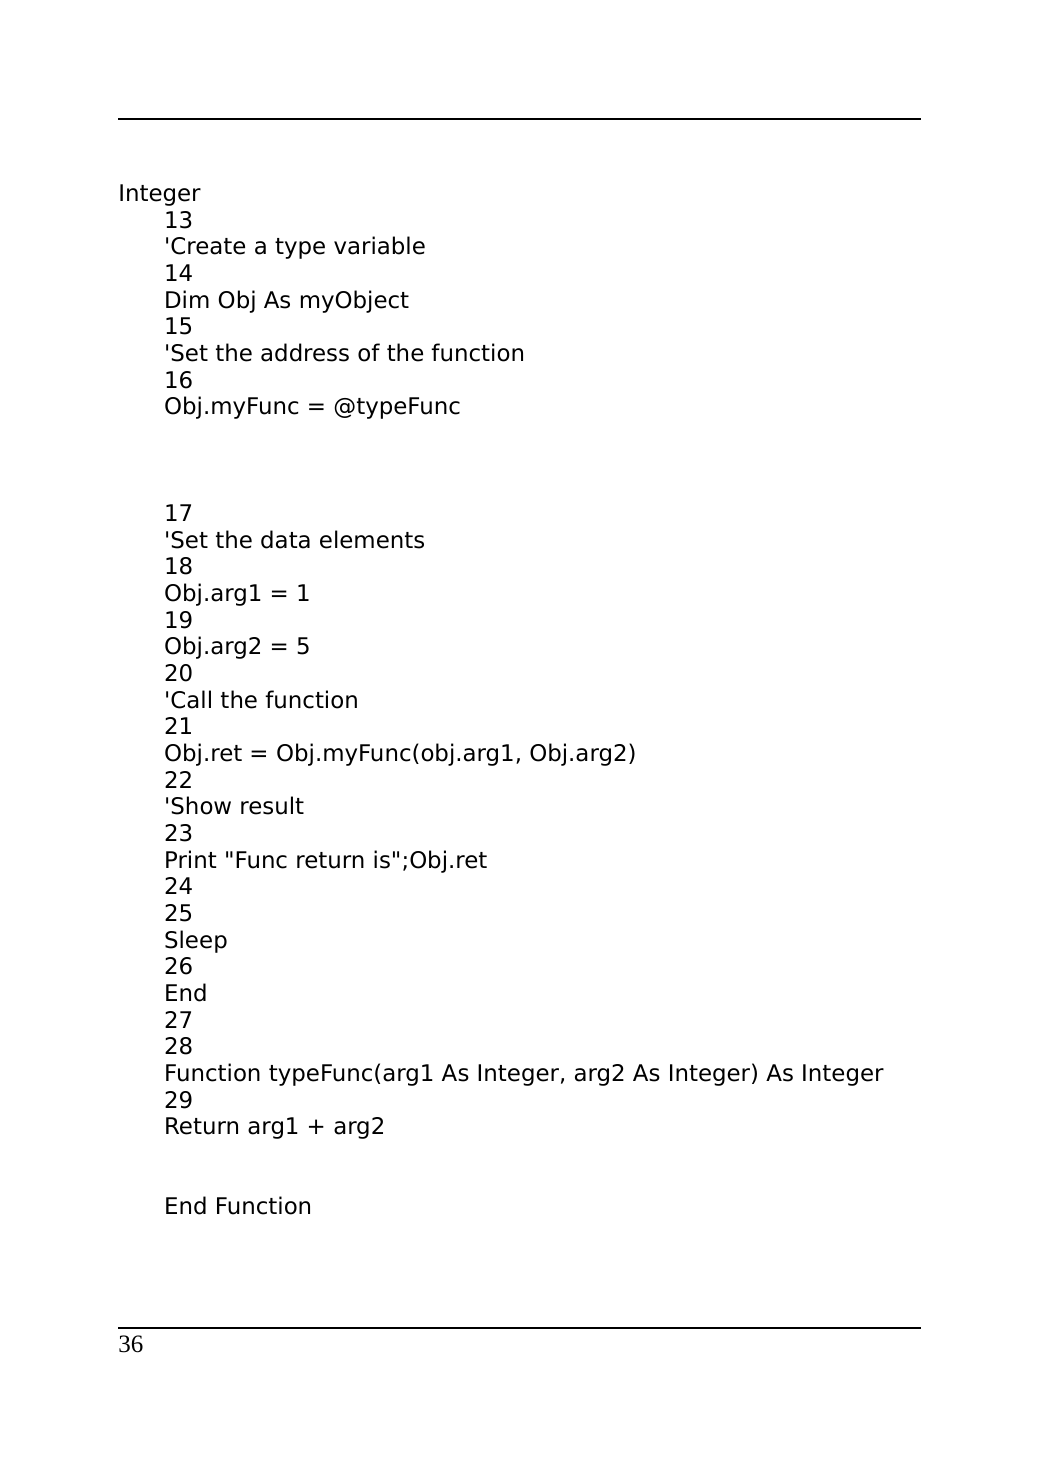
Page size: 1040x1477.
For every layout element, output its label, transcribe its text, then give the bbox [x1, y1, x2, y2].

text 25 [118, 900, 921, 927]
text 19 [118, 607, 921, 633]
text 20 [118, 660, 921, 687]
text 13 [118, 207, 921, 233]
text 24 [118, 873, 921, 900]
text 29 [118, 1087, 921, 1113]
text Sleep [118, 927, 921, 953]
text 'Create a type variable [118, 233, 921, 260]
text 26 [118, 953, 921, 980]
text 'Set the address of the function [118, 340, 921, 367]
text Obj.arg2 = 5 [118, 633, 921, 660]
text Obj.ret = Obj.myFunc(obj.arg1, Obj.arg2) [118, 740, 921, 767]
text Print "Func return is";Obj.ret [118, 847, 921, 873]
text 27 [118, 1007, 921, 1033]
text 16 [118, 367, 921, 393]
text 22 [118, 767, 921, 793]
text Return arg1 + arg2 [118, 1113, 921, 1140]
text Dim Obj As myObject [118, 287, 921, 313]
text 18 [118, 553, 921, 580]
text End Function [118, 1193, 921, 1220]
text Obj.arg1 = 1 [118, 580, 921, 607]
text 28 [118, 1033, 921, 1060]
text End [118, 980, 921, 1007]
text 21 [118, 713, 921, 740]
text Function typeFunc(arg1 As Integer, arg2 As Integer) As Integer [118, 1060, 921, 1087]
text Integer [118, 180, 921, 207]
text 'Set the data elements [118, 527, 921, 553]
text 'Show result [118, 793, 921, 820]
text 'Call the function [118, 687, 921, 713]
text 23 [118, 820, 921, 847]
text 14 [118, 260, 921, 287]
text Obj.myFunc = @typeFunc [118, 393, 921, 420]
text 17 [118, 500, 921, 527]
text 15 [118, 313, 921, 340]
